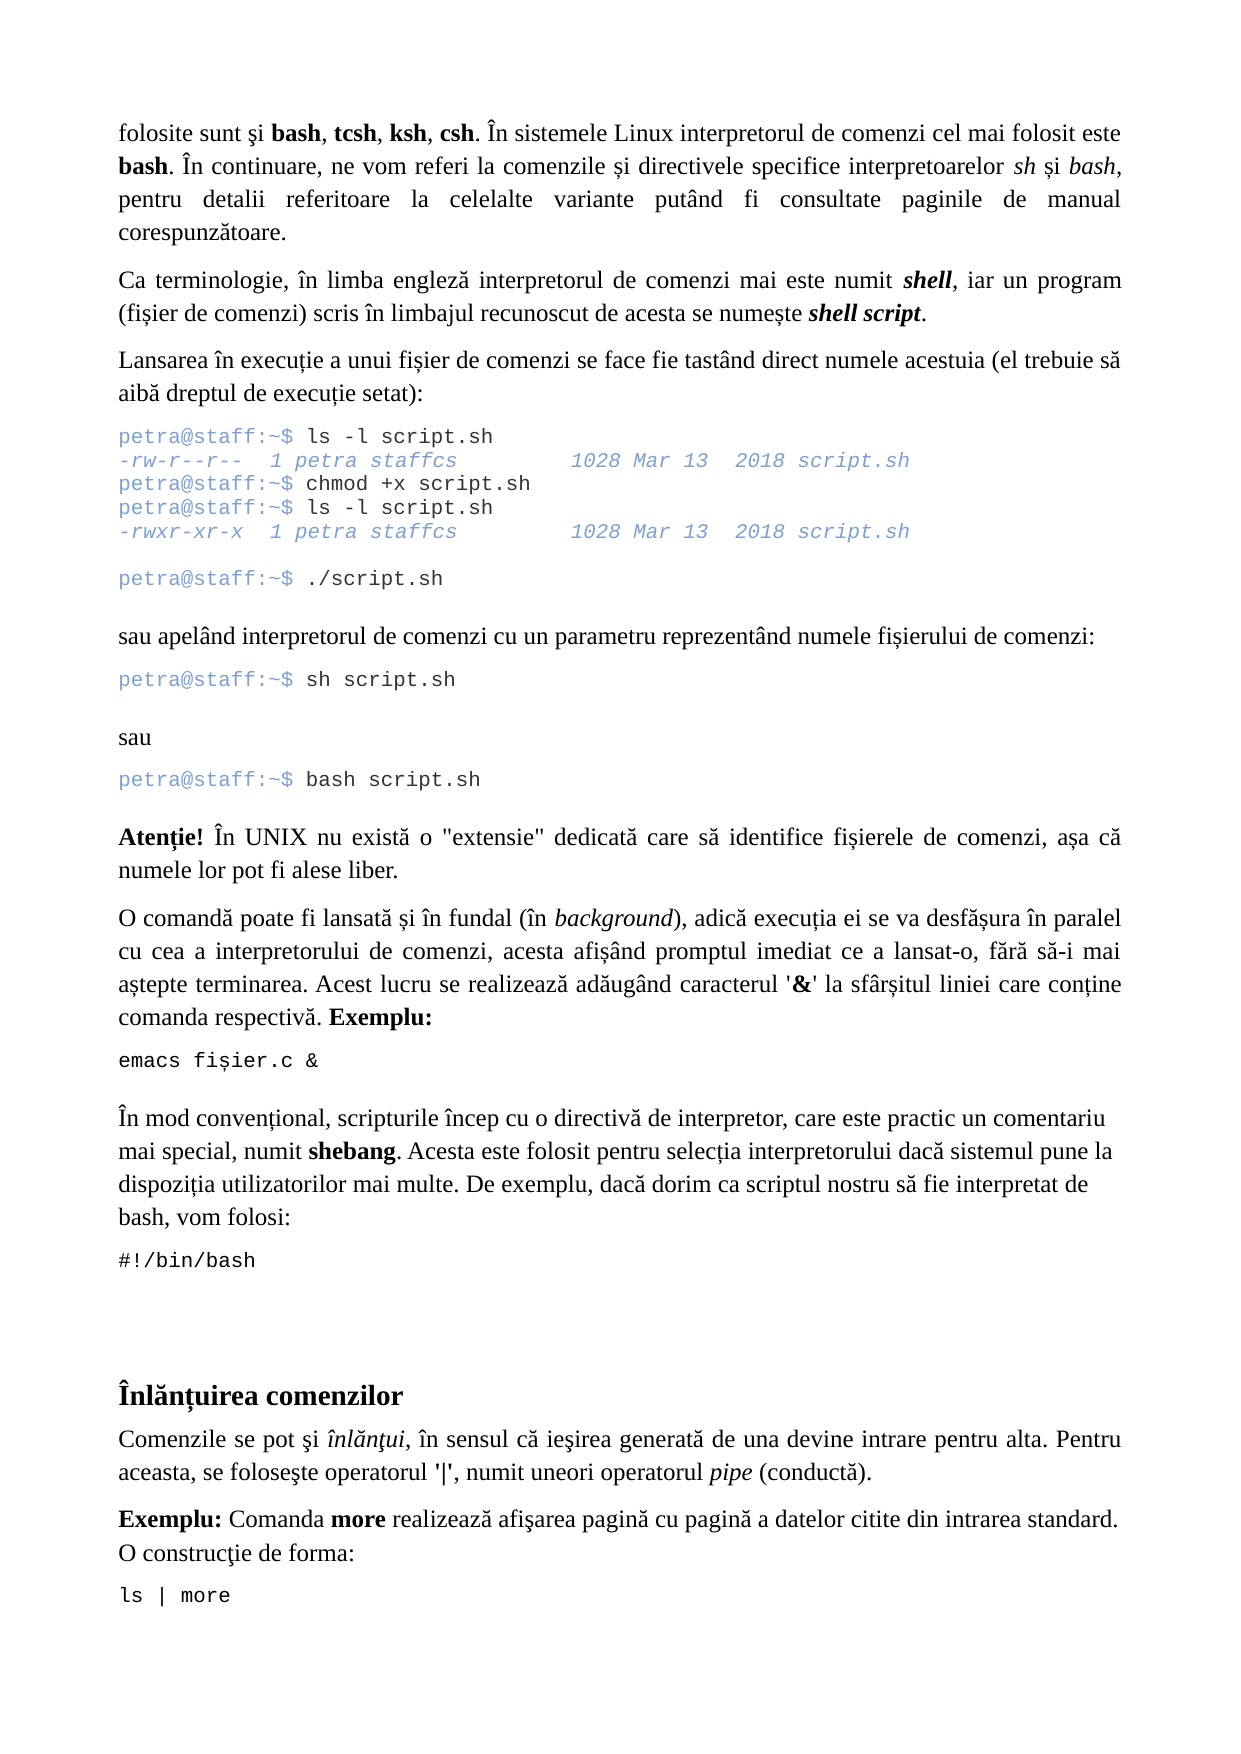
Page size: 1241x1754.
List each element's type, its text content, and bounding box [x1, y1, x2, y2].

text folosite sunt şi bash, tcsh, ksh, csh. În sistemele Linux interpretorul de comenzi cel mai folosit este bash. În continuare, ne vom referi la comenzile și directivele specifice interpretoarelor sh și bash, pentru detalii referitoare la celelalte variante putând fi consultate paginile de manual corespunzătoare. [118, 118, 1122, 246]
text -rw-r--r-- 1 petra staffcs 1028 Mar 13 2018 script.sh [118, 450, 1122, 473]
text Lansarea în execuție a unui fișier de comenzi se face fie tastând direct numele acestuia (el trebuie să aibă dreptul de execuție setat): [118, 345, 1122, 407]
text petra@staff:~$ chmod +x script.sh [118, 473, 1122, 497]
text #!/bin/bash [118, 1249, 1122, 1273]
text Atenție! În UNIX nu există o "extensie" dedicată care să identifice fișierele de comenzi, așa că numele lor pot fi alese liber. [118, 822, 1122, 884]
text Exemplu: Comanda more realizează afişarea pagină cu pagină a datelor citite din intrarea standard. O construcţie de forma: [118, 1504, 1122, 1566]
text ls | more [118, 1585, 1122, 1609]
text petra@staff:~$ ls -l script.sh [118, 426, 1122, 450]
subtitle Înlănțuirea comenzilor [118, 1378, 1122, 1411]
text emacs fișier.c & [118, 1050, 1122, 1073]
text petra@staff:~$ ./script.sh [118, 568, 1122, 592]
text Ca terminologie, în limba engleză interpretorul de comenzi mai este numit shell, iar un program (fișier de comenzi) scris în limbajul recunoscut de acesta se numește shell script. [118, 265, 1122, 327]
text sau [118, 722, 1122, 751]
text sau apelând interpretorul de comenzi cu un parametru reprezentând numele fișierului de comenzi: [118, 621, 1122, 650]
text O comandă poate fi lansată și în fundal (în background), adică execuția ei se va desfășura în paralel cu cea a interpretorului de comenzi, acesta afișând promptul imediat ce a lansat-o, fără să-i mai aștepte terminarea. Acest lucru se realizează adăugând caracterul '&' la sfârșitul liniei care conține comanda respectivă. Exemplu: [118, 903, 1122, 1031]
text Comenzile se pot şi înlănţui, în sensul că ieşirea generată de una devine intrare pentru alta. Pentru aceasta, se foloseşte operatorul '|', numit uneori operatorul pipe (conductă). [118, 1424, 1122, 1486]
text -rwxr-xr-x 1 petra staffcs 1028 Mar 13 2018 script.sh [118, 521, 1122, 544]
text În mod convențional, scripturile încep cu o directivă de interpretor, care este practic un comentariu mai special, numit shebang. Acesta este folosit pentru selecția interpretorului dacă sistemul pune la dispoziția utilizatorilor mai multe. De exemplu, dacă dorim ca scriptul nostru să fie interpretat de bash, vom folosi: [118, 1103, 1122, 1231]
text petra@staff:~$ sh script.sh [118, 669, 1122, 692]
text petra@staff:~$ ls -l script.sh [118, 497, 1122, 521]
text petra@staff:~$ bash script.sh [118, 769, 1122, 793]
